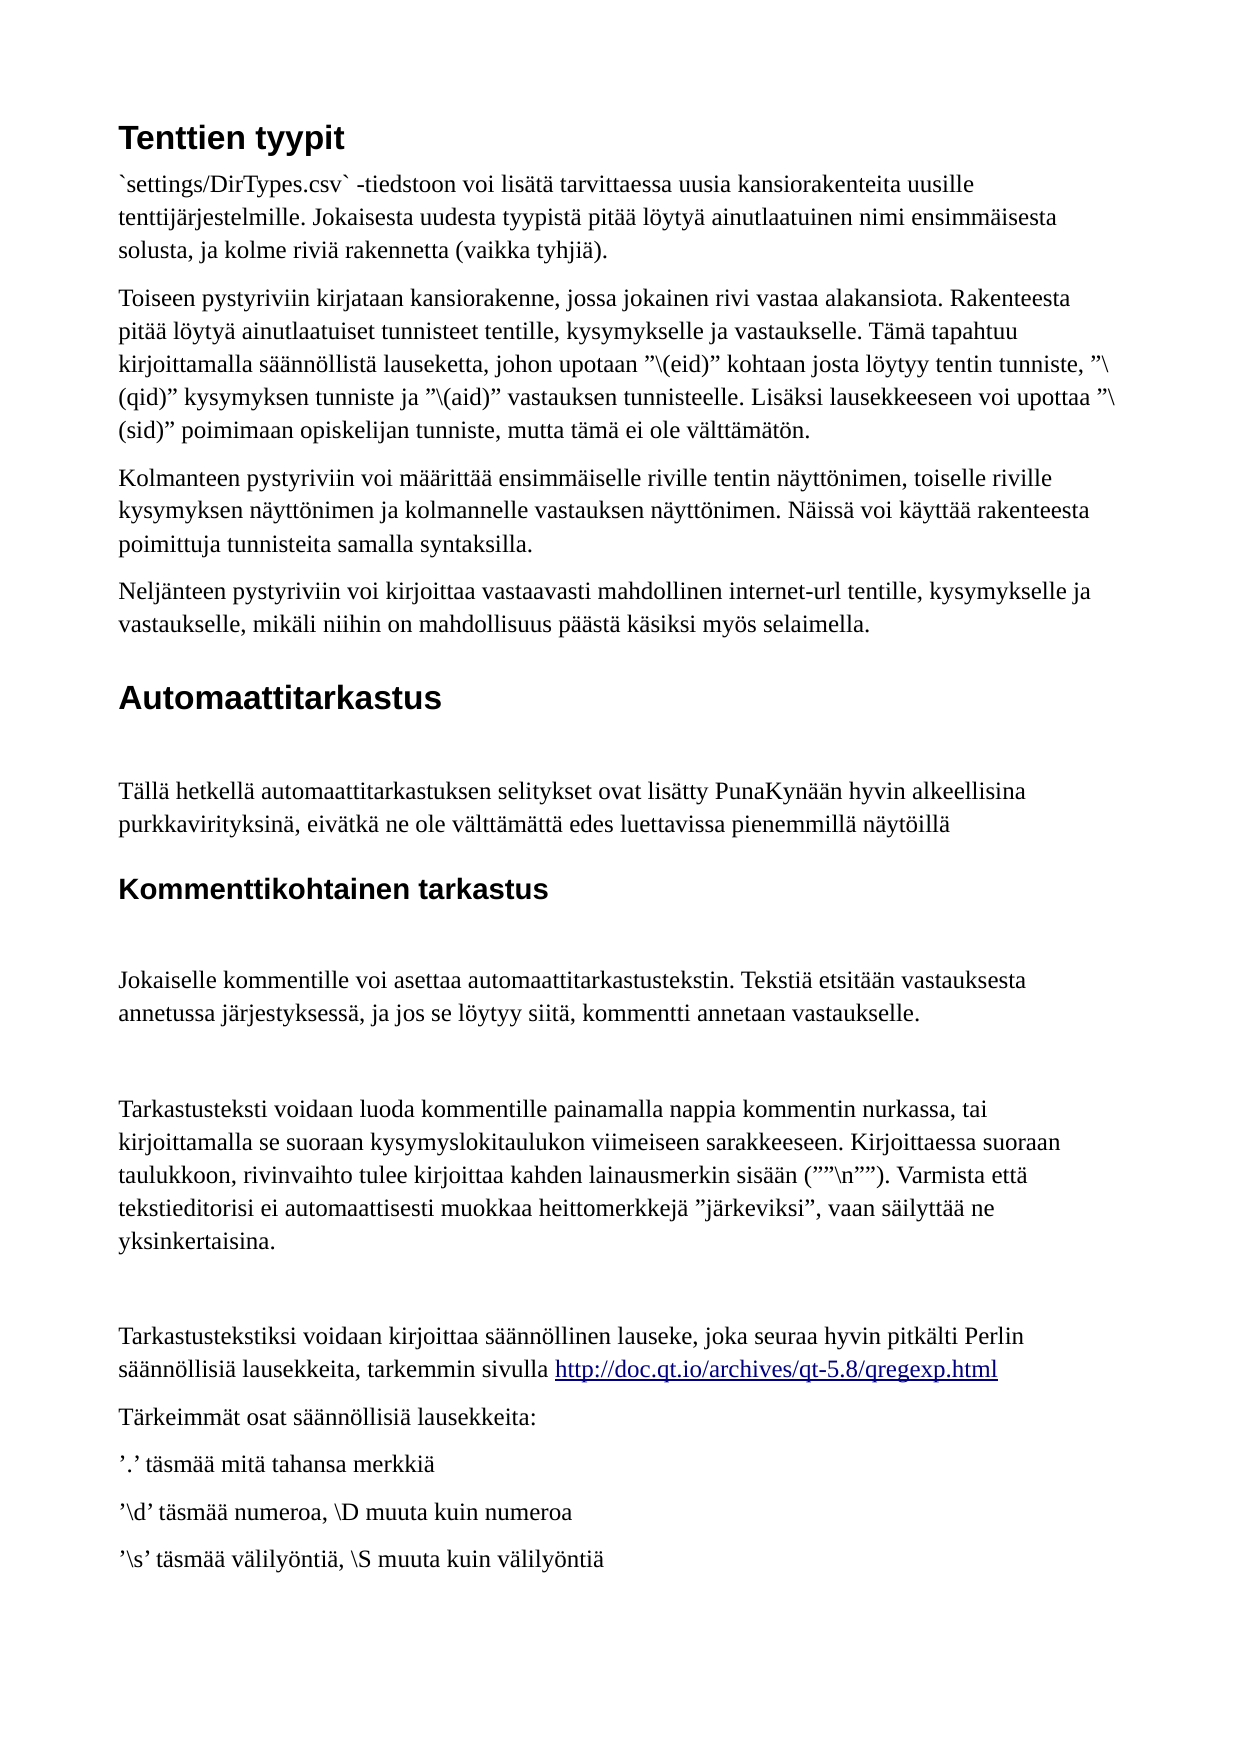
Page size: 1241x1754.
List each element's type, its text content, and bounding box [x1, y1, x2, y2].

text Kolmanteen pystyriviin voi määrittää ensimmäiselle riville tentin näyttönimen, toiselle riville kysymyksen näyttönimen ja kolmannelle vastauksen näyttönimen. Näissä voi käyttää rakenteesta poimittuja tunnisteita samalla syntaksilla. [118, 463, 1122, 557]
text Tärkeimmät osat säännöllisiä lausekkeita: [118, 1402, 1122, 1430]
text `settings/DirTypes.csv` -tiedstoon voi lisätä tarvittaessa uusia kansiorakenteita uusille tenttijärjestelmille. Jokaisesta uudesta tyypistä pitää löytyä ainutlaatuinen nimi ensimmäisesta solusta, ja kolme riviä rakennetta (vaikka tyhjiä). [118, 169, 1122, 264]
text Toiseen pystyriviin kirjataan kansiorakenne, jossa jokainen rivi vastaa alakansiota. Rakenteesta pitää löytyä ainutlaatuiset tunnisteet tentille, kysymykselle ja vastaukselle. Tämä tapahtuu kirjoittamalla säännöllistä lauseketta, johon upotaan ”\(eid)” kohtaan josta löytyy tentin tunniste, ”\(qid)” kysymyksen tunniste ja ”\(aid)” vastauksen tunnisteelle. Lisäksi lausekkeeseen voi upottaa ”\(sid)” poimimaan opiskelijan tunniste, mutta tämä ei ole välttämätön. [118, 283, 1122, 444]
subtitle Tenttien tyypit [118, 118, 1122, 157]
text Jokaiselle kommentille voi asettaa automaattitarkastustekstin. Tekstiä etsitään vastauksesta annetussa järjestyksessä, ja jos se löytyy siitä, kommentti annetaan vastaukselle. [118, 966, 1122, 1027]
text Tarkastustekstiksi voidaan kirjoittaa säännöllinen lauseke, joka seuraa hyvin pitkälti Perlin säännöllisiä lausekkeita, tarkemmin sivulla http://doc.qt.io/archives/qt-5.8/qregexp.html [118, 1321, 1122, 1383]
subtitle Automaattitarkastus [118, 678, 1122, 716]
text ’\s’ täsmää välilyöntiä, \S muuta kuin välilyöntiä [118, 1544, 1122, 1573]
text Neljänteen pystyriviin voi kirjoittaa vastaavasti mahdollinen internet-url tentille, kysymykselle ja vastaukselle, mikäli niihin on mahdollisuus päästä käsiksi myös selaimella. [118, 576, 1122, 638]
subtitle Kommenttikohtainen tarkastus [118, 872, 1122, 905]
text Tällä hetkellä automaattitarkastuksen selitykset ovat lisätty PunaKynään hyvin alkeellisina purkkavirityksinä, eivätkä ne ole välttämättä edes luettavissa pienemmillä näytöillä [118, 776, 1122, 838]
text Tarkastusteksti voidaan luoda kommentille painamalla nappia kommentin nurkassa, tai kirjoittamalla se suoraan kysymyslokitaulukon viimeiseen sarakkeeseen. Kirjoittaessa suoraan taulukkoon, rivinvaihto tulee kirjoittaa kahden lainausmerkin sisään (””\n””). Varmista että tekstieditorisi ei automaattisesti muokkaa heittomerkkejä ”järkeviksi”, vaan säilyttää ne yksinkertaisina. [118, 1094, 1122, 1254]
text ’\d’ täsmää numeroa, \D muuta kuin numeroa [118, 1497, 1122, 1526]
text ’.’ täsmää mitä tahansa merkkiä [118, 1449, 1122, 1478]
